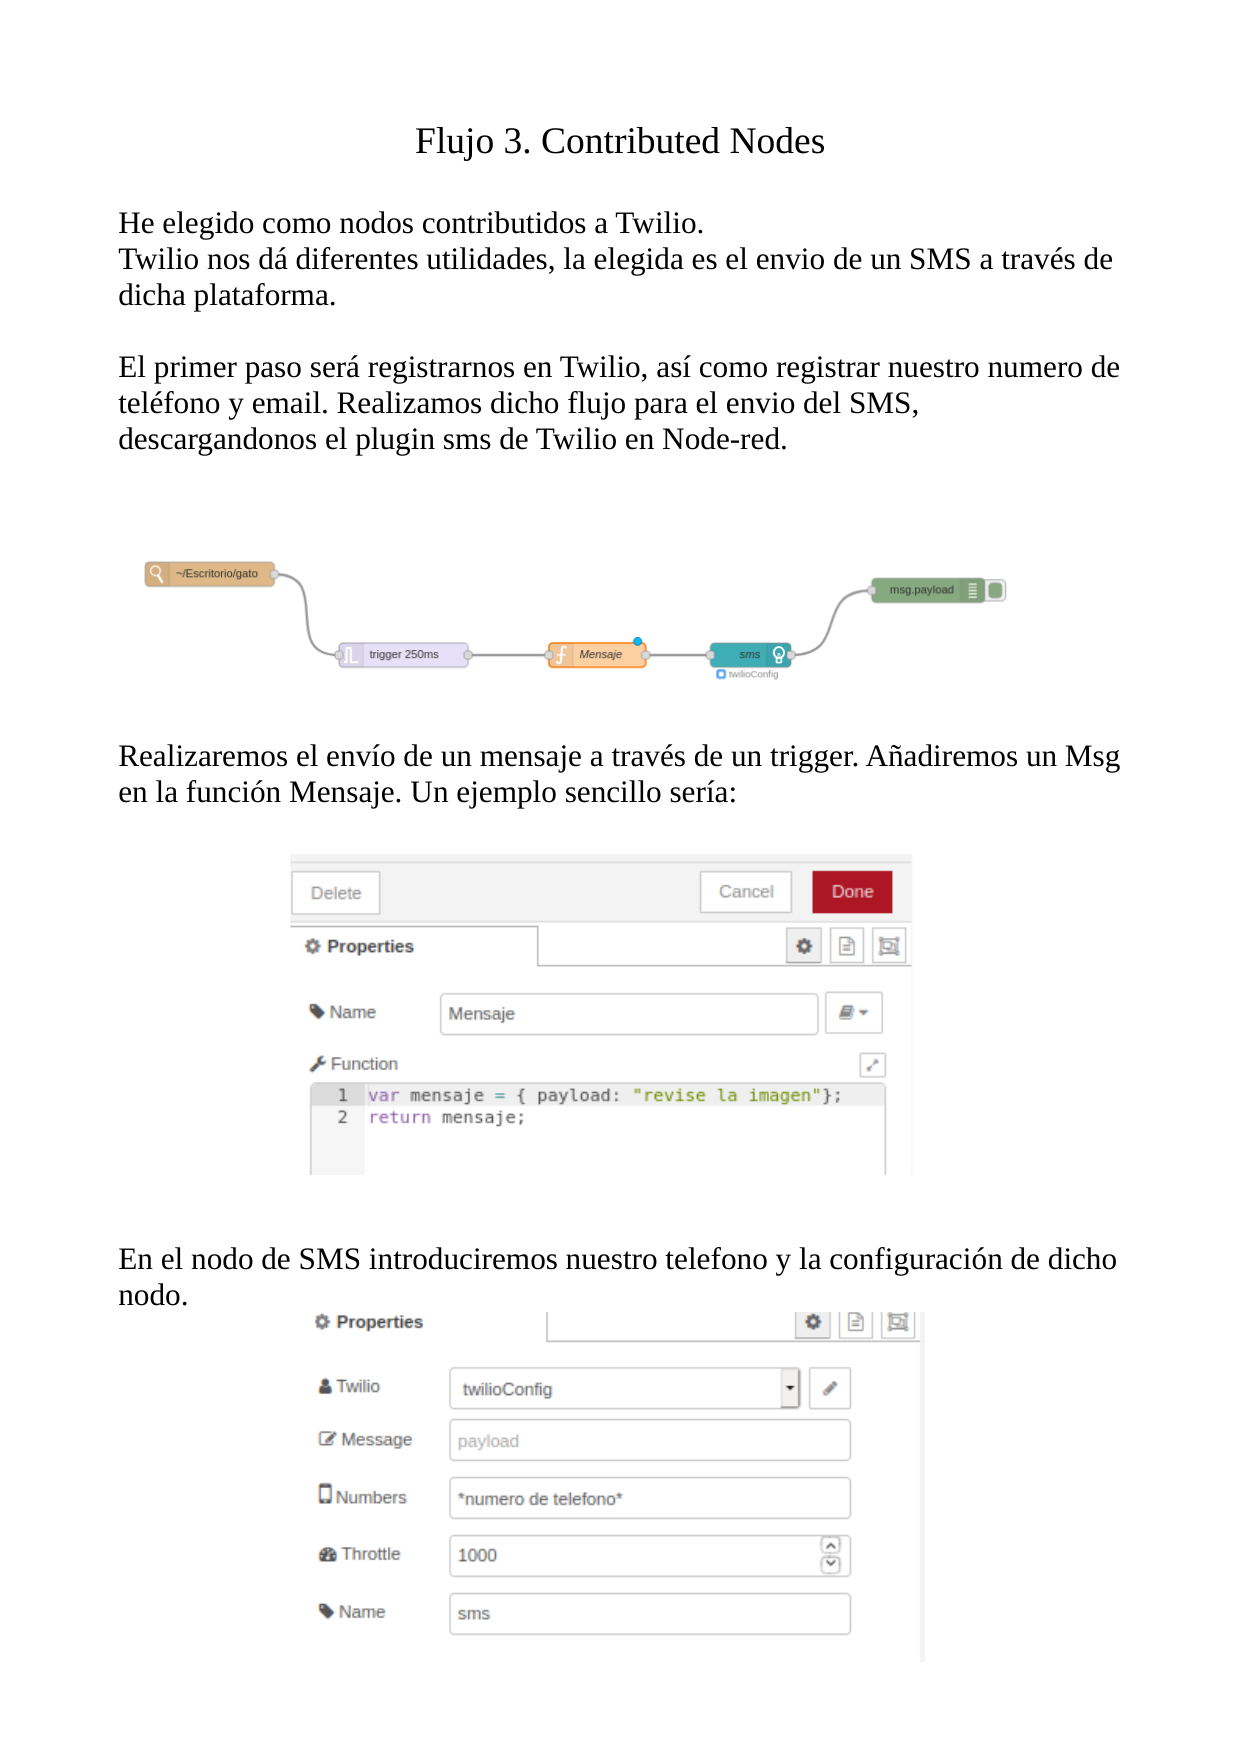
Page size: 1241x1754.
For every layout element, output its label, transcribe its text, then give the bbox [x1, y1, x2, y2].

picture [290, 854, 913, 1175]
text En el nodo de SMS introduciremos nuestro telefono y la configuración de dicho nodo. [118, 1240, 1122, 1312]
text He elegido como nodos contributidos a Twilio. [118, 204, 1122, 240]
text Flujo 3. Contributed Nodes [118, 118, 1122, 161]
picture [118, 456, 1123, 737]
text Twilio nos dá diferentes utilidades, la elegida es el envio de un SMS a través de dicha plataforma. [118, 240, 1122, 312]
text El primer paso será registrarnos en Twilio, así como registrar nuestro numero de teléfono y email. Realizamos dicho flujo para el envio del SMS, descargandonos el plugin sms de Twilio en Node-red. [118, 348, 1122, 456]
text Realizaremos el envío de un mensaje a través de un trigger. Añadiremos un Msg en la función Mensaje. Un ejemplo sencillo sería: [118, 737, 1122, 809]
picture [315, 1312, 925, 1662]
